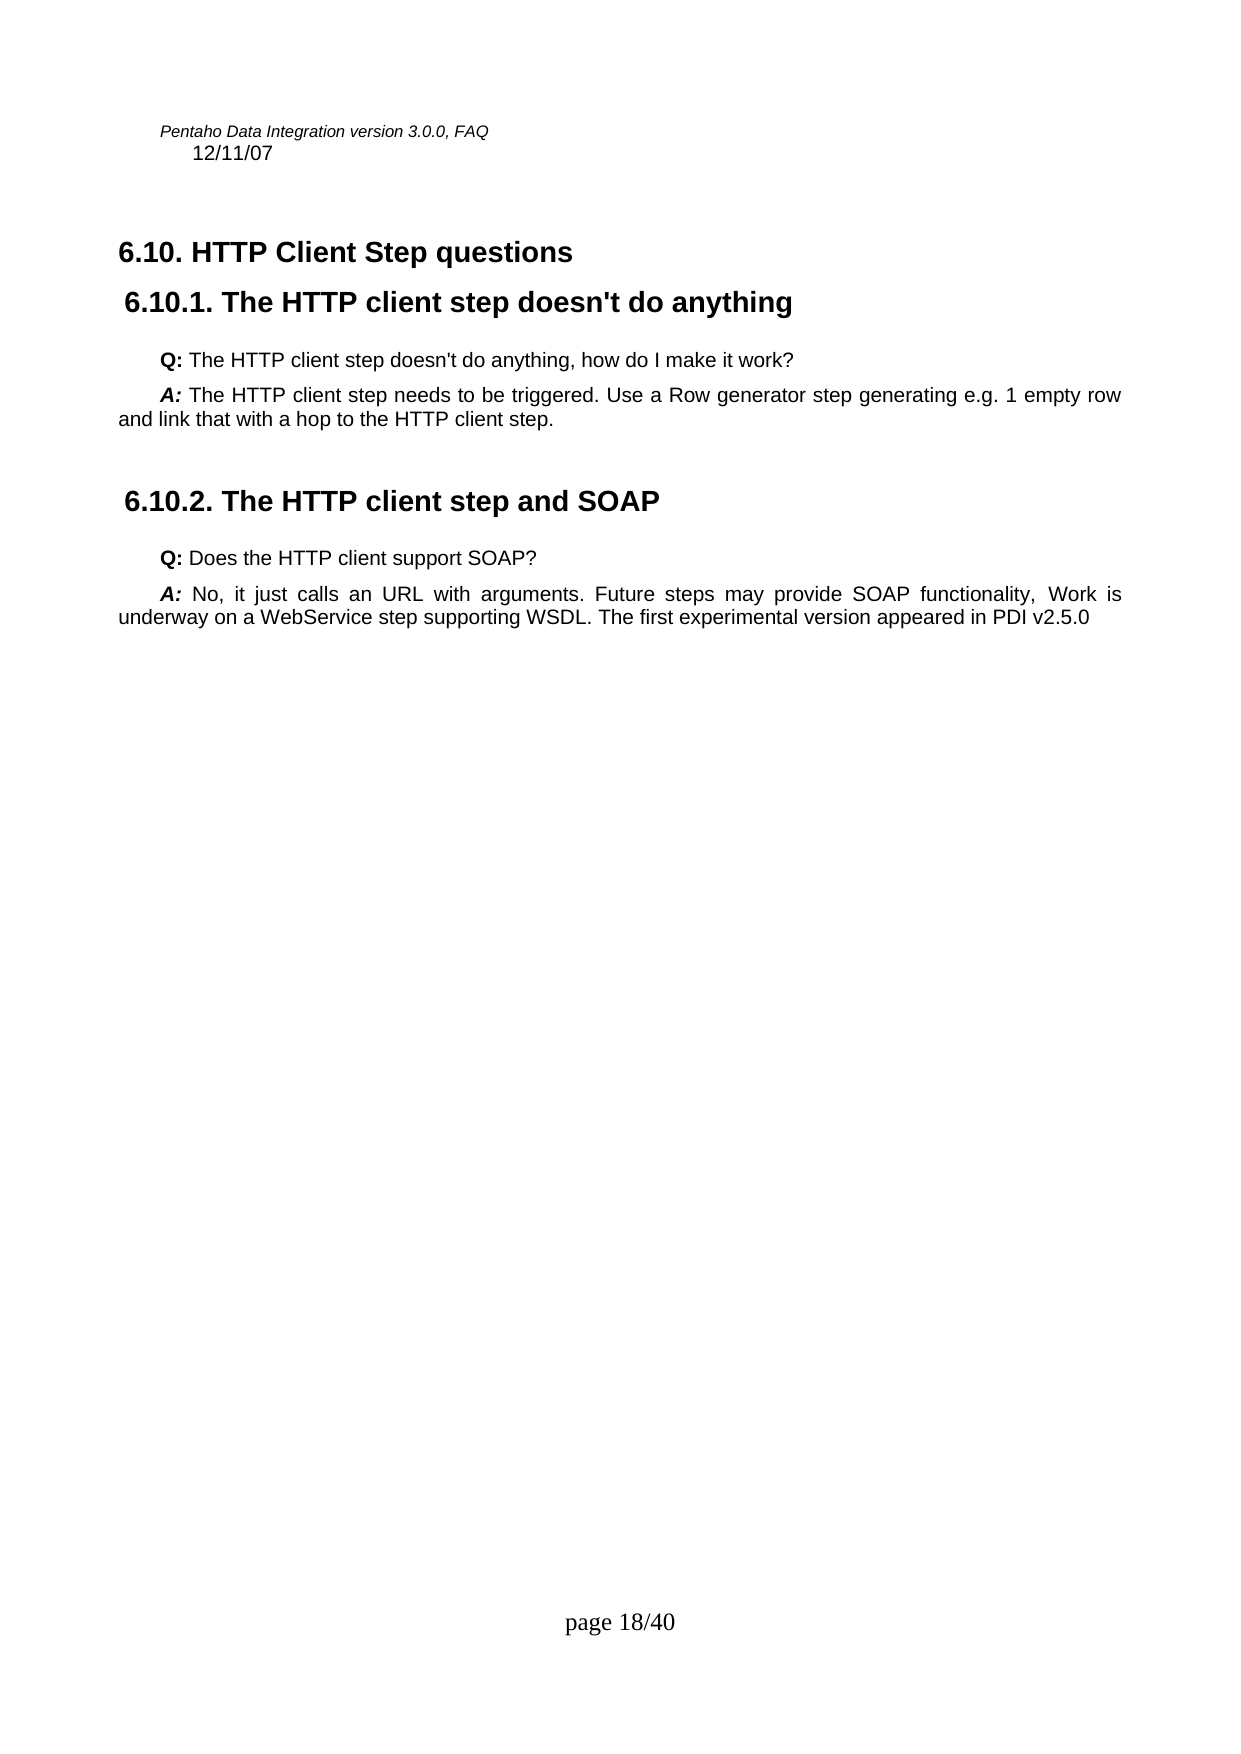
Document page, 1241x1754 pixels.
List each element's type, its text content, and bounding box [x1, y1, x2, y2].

text Q: The HTTP client step doesn't do anything, how do I make it work? [118, 348, 1122, 371]
subtitle The HTTP client step and SOAP [124, 484, 1122, 517]
text Q: Does the HTTP client support SOAP? [118, 547, 1122, 570]
text A: The HTTP client step needs to be triggered. Use a Row generator step generating e.g. 1 empty row and link that with a hop to the HTTP client step. [118, 384, 1122, 430]
subtitle The HTTP client step doesn't do anything [124, 286, 1122, 319]
text A: No, it just calls an URL with arguments. Future steps may provide SOAP functionality, Work is underway on a WebService step supporting WSDL. The first experimental version appeared in PDI v2.5.0 [118, 582, 1122, 629]
subtitle HTTP Client Step questions [118, 236, 1122, 268]
